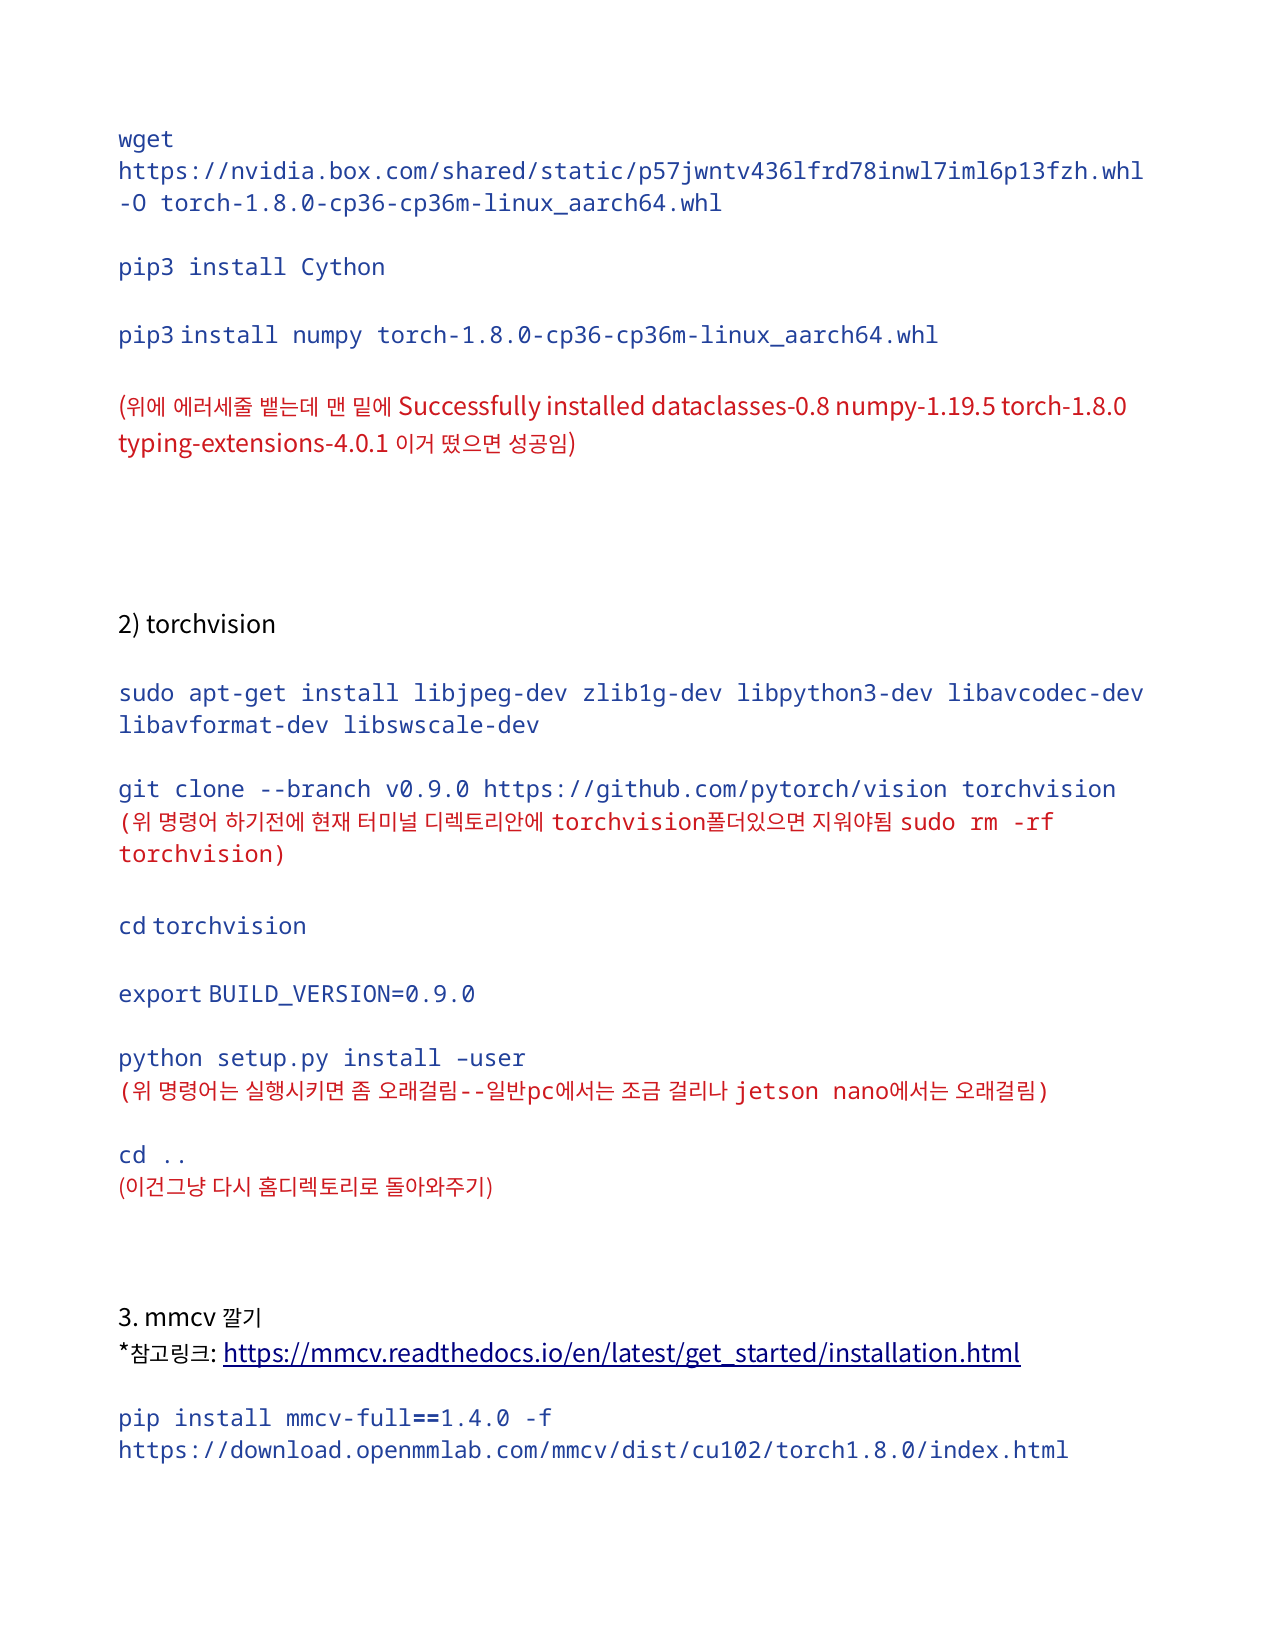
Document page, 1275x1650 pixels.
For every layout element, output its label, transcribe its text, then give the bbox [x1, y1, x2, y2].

text (위 명령어 하기전에 현재 터미널 디렉토리안에 torchvision폴더있으면 지워야됨 sudo rm -rf torchvision) [118, 805, 1157, 869]
text *참고링크: https://mmcv.readthedocs.io/en/latest/get_started/installation.html [118, 1334, 1157, 1370]
text pip3 install numpy torch-1.8.0-cp36-cp36m-linux_aarch64.whl [118, 314, 1157, 351]
text (위에 에러세줄 뱉는데 맨 밑에 Successfully installed dataclasses-0.8 numpy-1.19.5 torch-1.8.0 typing-extensions-4.0.1 이거 떴으면 성공임) [118, 387, 1157, 459]
text 3. mmcv 깔기 [118, 1297, 1157, 1334]
text cd torchvision [118, 905, 1157, 941]
text wget https://nvidia.box.com/shared/static/p57jwntv436lfrd78inwl7iml6p13fzh.whl -O torch-1.8.0-cp36-cp36m-linux_aarch64.whl [118, 118, 1157, 218]
text pip install mmcv-full==1.4.0 -f https://download.openmmlab.com/mmcv/dist/cu102/torch1.8.0/index.html [118, 1402, 1157, 1465]
text 2) torchvision [118, 604, 1157, 641]
text python setup.py install –user [118, 1042, 1157, 1074]
text git clone --branch v0.9.0 https://github.com/pytorch/vision torchvision [118, 773, 1157, 805]
text sudo apt-get install libjpeg-dev zlib1g-dev libpython3-dev libavcodec-dev libavformat-dev libswscale-dev [118, 677, 1157, 741]
text pip3 install Cython [118, 250, 1157, 282]
text export BUILD_VERSION=0.9.0 [118, 973, 1157, 1010]
text (위 명령어는 실행시키면 좀 오래걸림--일반pc에서는 조금 걸리나 jetson nano에서는 오래걸림) [118, 1074, 1157, 1106]
text cd .. [118, 1138, 1157, 1170]
text (이건그냥 다시 홈디렉토리로 돌아와주기) [118, 1170, 1157, 1202]
